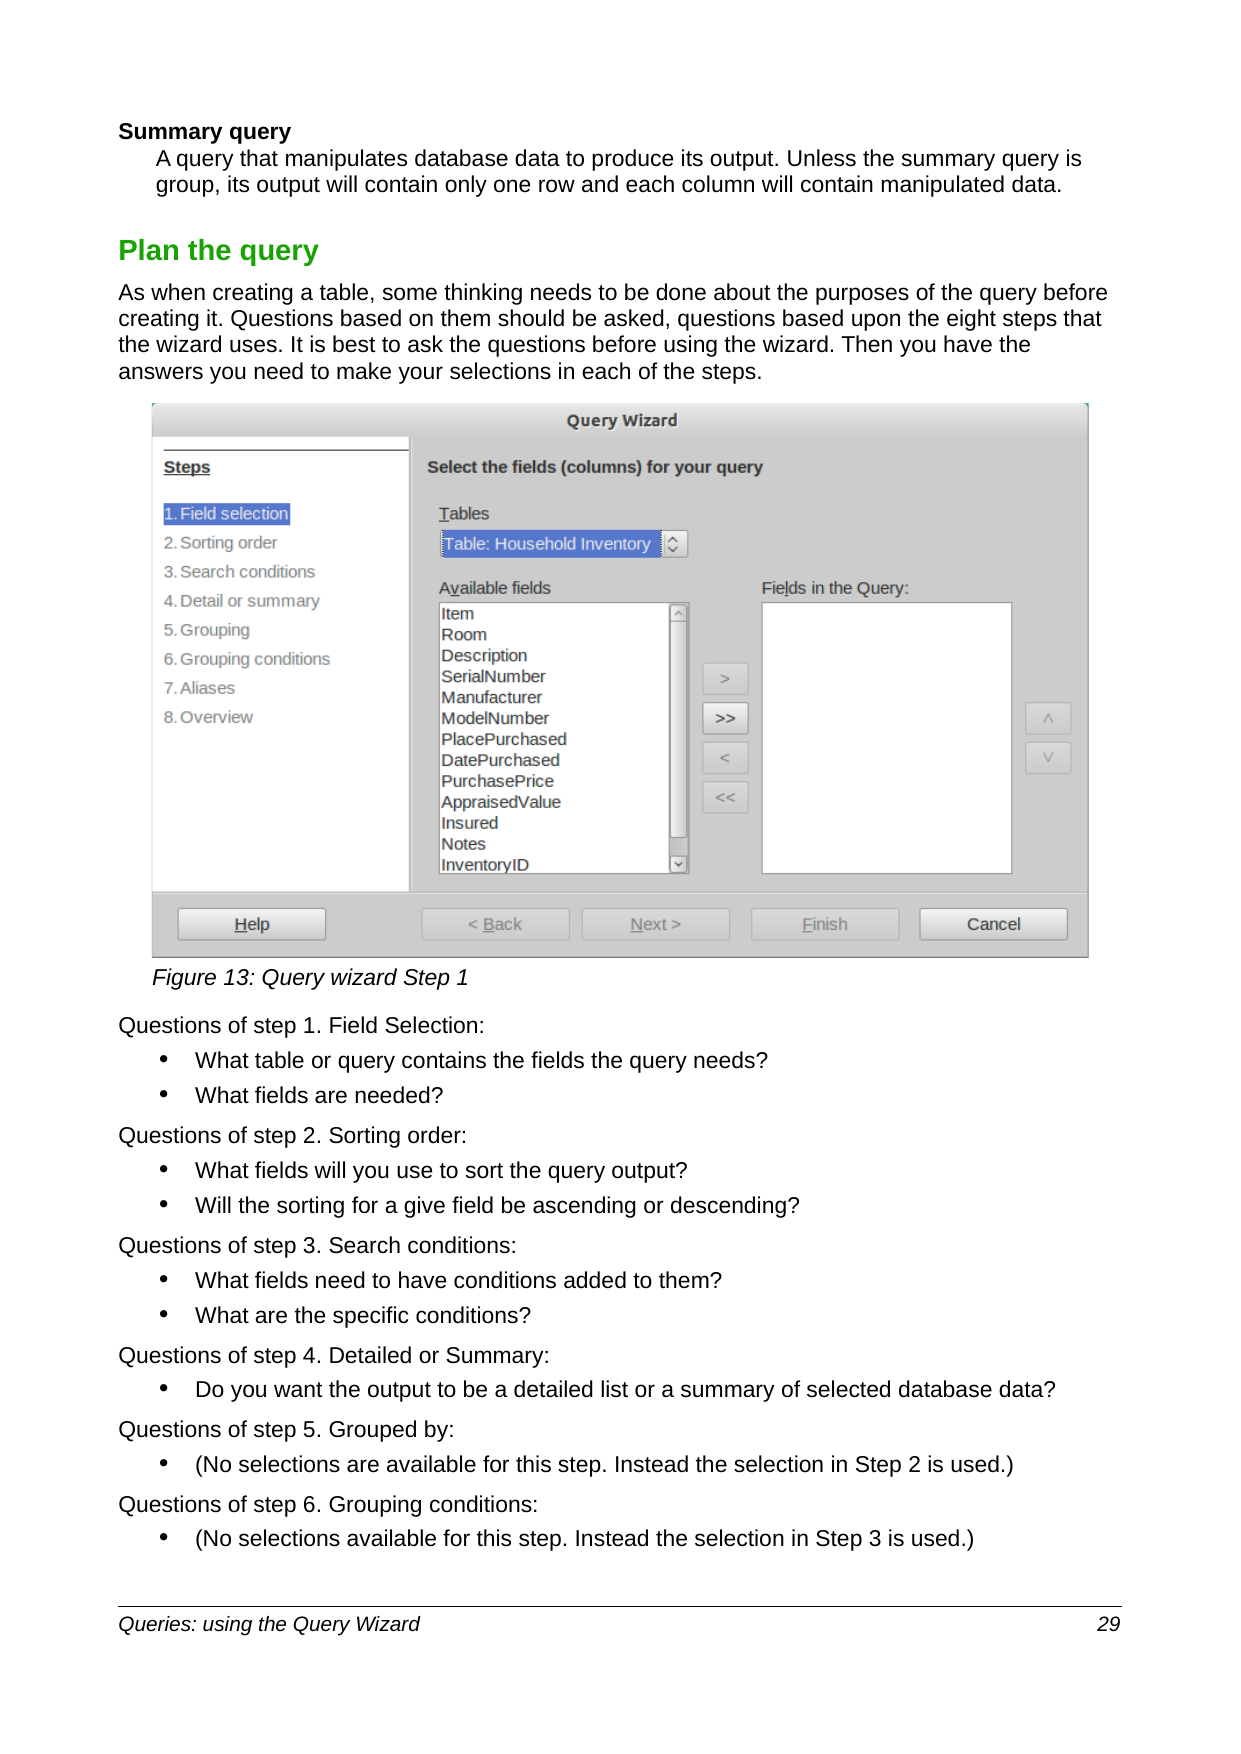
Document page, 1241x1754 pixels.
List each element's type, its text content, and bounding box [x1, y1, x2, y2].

subtitle Plan the query [118, 233, 1122, 266]
text A query that manipulates database data to produce its output. Unless the summary query is group, its output will contain only one row and each column will contain manipulated data. [156, 144, 1122, 197]
list Questions of step 4. Detailed or Summary: [118, 1342, 1122, 1368]
list What fields will you use to sort the query output? [156, 1155, 1122, 1184]
list (No selections are available for this step. Instead the selection in Step 2 is used.) [156, 1449, 1122, 1478]
list Questions of step 2. Sorting order: [118, 1122, 1122, 1149]
list Do you want the output to be a detailed list or a summary of selected database data? [156, 1375, 1122, 1404]
text Summary query [118, 118, 1122, 144]
list Questions of step 3. Search conditions: [118, 1232, 1122, 1258]
list What fields need to have conditions added to them? [156, 1265, 1122, 1294]
list Questions of step 1. Field Selection: [118, 1012, 1122, 1039]
list Will the sorting for a give field be ascending or descending? [156, 1191, 1122, 1220]
list As when creating a table, some thinking needs to be done about the purposes of the query before creating it. Questions based on them should be asked, questions based upon the eight steps that the wizard uses. It is best to ask the questions before using the wizard. Then you have the answers you need to make your selections in each of the steps. [118, 279, 1122, 384]
picture [151, 403, 1089, 958]
list (No selections available for this step. Instead the selection in Step 3 is used.) [156, 1523, 1122, 1553]
list Questions of step 6. Grouping conditions: [118, 1491, 1122, 1517]
list What fields are needed? [156, 1081, 1122, 1110]
list What are the specific conditions? [156, 1300, 1122, 1329]
list Questions of step 5. Grouped by: [118, 1416, 1122, 1443]
text Figure 13: Query wizard Step 1 [152, 964, 1088, 990]
list What table or query contains the fields the query needs? [156, 1045, 1122, 1074]
